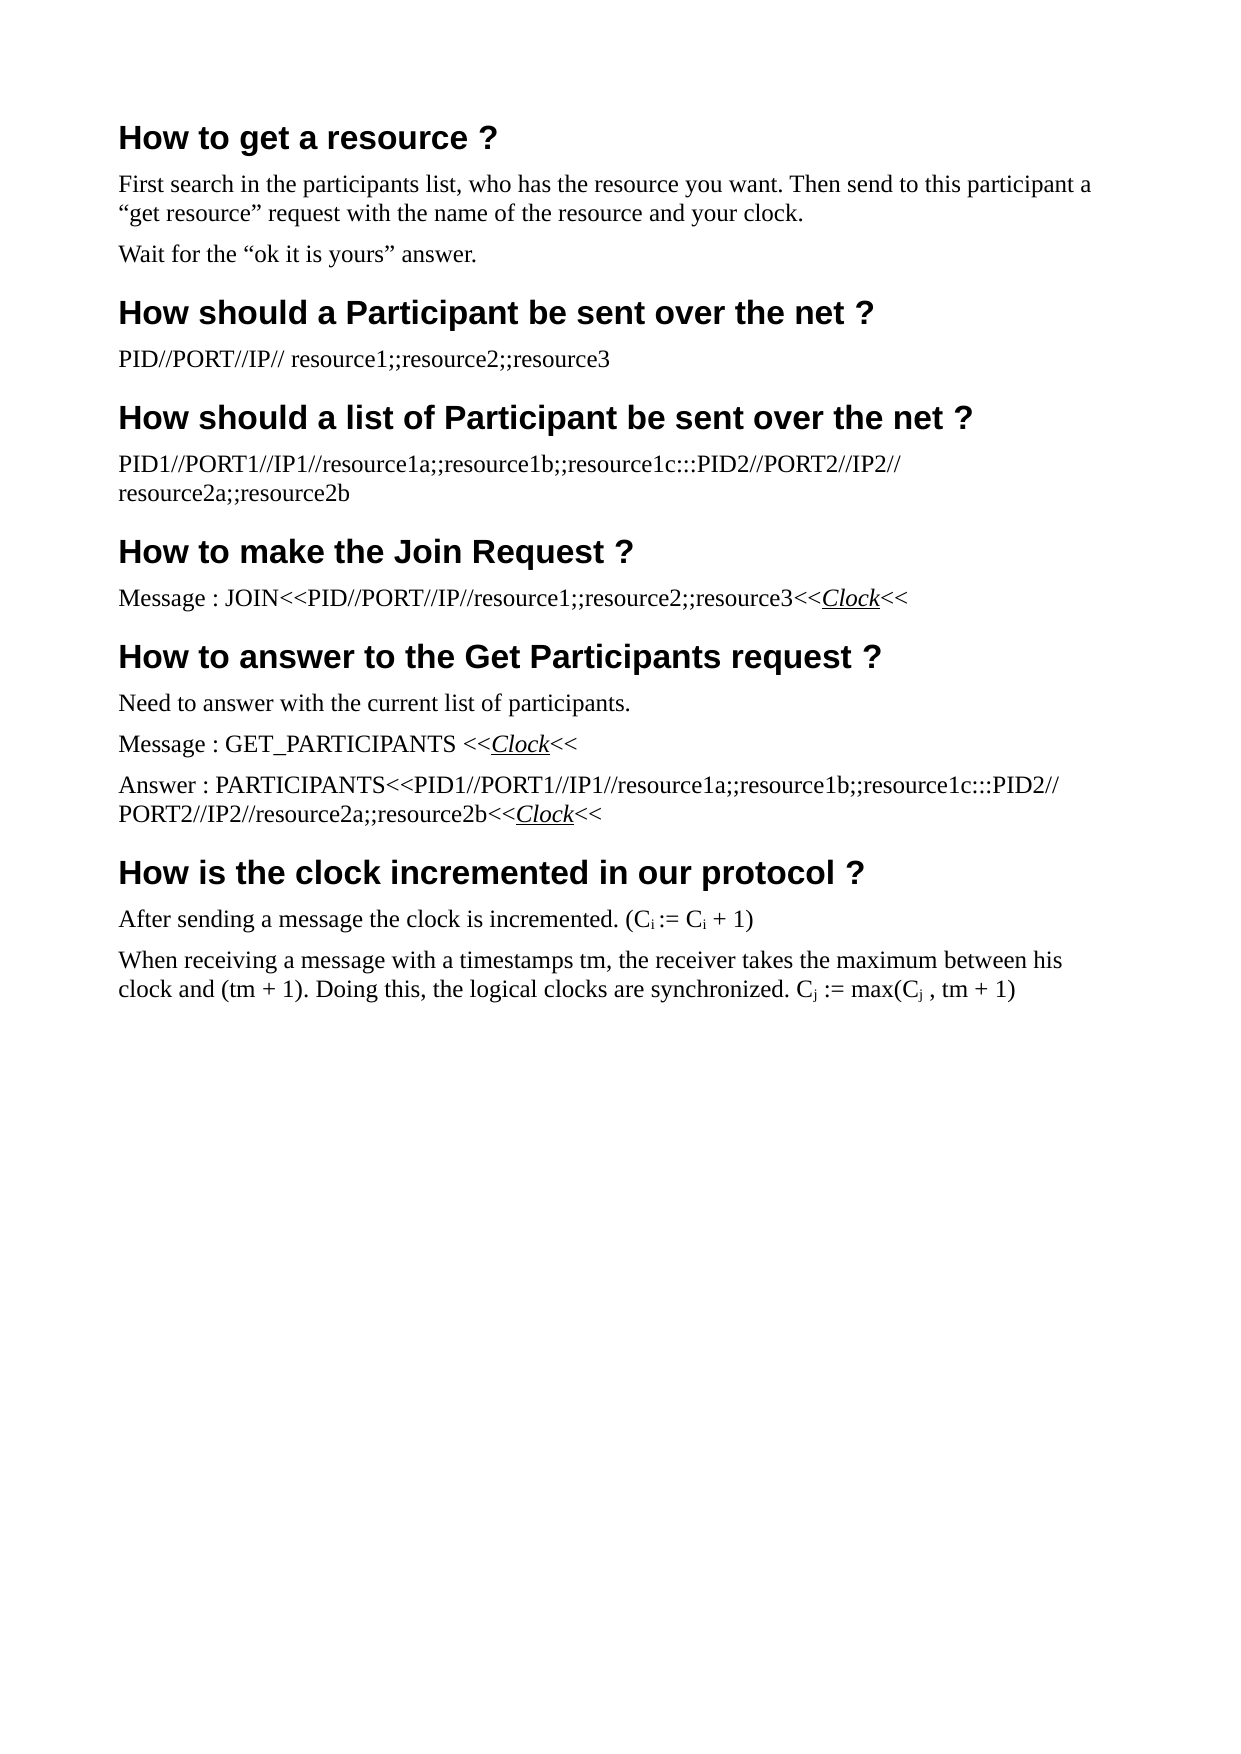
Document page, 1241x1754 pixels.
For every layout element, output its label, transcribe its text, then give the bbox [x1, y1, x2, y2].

text Message : GET_PARTICIPANTS <<Clock<< [118, 729, 1122, 758]
subtitle How should a Participant be sent over the net ? [118, 293, 1122, 332]
subtitle How should a list of Participant be sent over the net ? [118, 398, 1122, 437]
subtitle How to get a resource ? [118, 118, 1122, 157]
text PID//PORT//IP// resource1;;resource2;;resource3 [118, 344, 1122, 373]
subtitle How to make the Join Request ? [118, 532, 1122, 570]
subtitle How is the clock incremented in our protocol ? [118, 853, 1122, 891]
text Message : JOIN<<PID//PORT//IP//resource1;;resource2;;resource3<<Clock<< [118, 583, 1122, 611]
text Wait for the “ok it is yours” answer. [118, 239, 1122, 268]
text After sending a message the clock is incremented. (Ci := Ci + 1) [118, 904, 1122, 932]
text PID1//PORT1//IP1//resource1a;;resource1b;;resource1c:::PID2//PORT2//IP2//resource2a;;resource2b [118, 449, 1122, 507]
text When receiving a message with a timestamps tm, the receiver takes the maximum between his clock and (tm + 1). Doing this, the logical clocks are synchronized. Cj := max(Cj , tm + 1) [118, 945, 1122, 1002]
text Need to answer with the current list of participants. [118, 688, 1122, 716]
text Answer : PARTICIPANTS<<PID1//PORT1//IP1//resource1a;;resource1b;;resource1c:::PID2//PORT2//IP2//resource2a;;resource2b<<Clock<< [118, 770, 1122, 828]
text First search in the participants list, who has the resource you want. Then send to this participant a “get resource” request with the name of the resource and your clock. [118, 169, 1122, 227]
subtitle How to answer to the Get Participants request ? [118, 636, 1122, 675]
